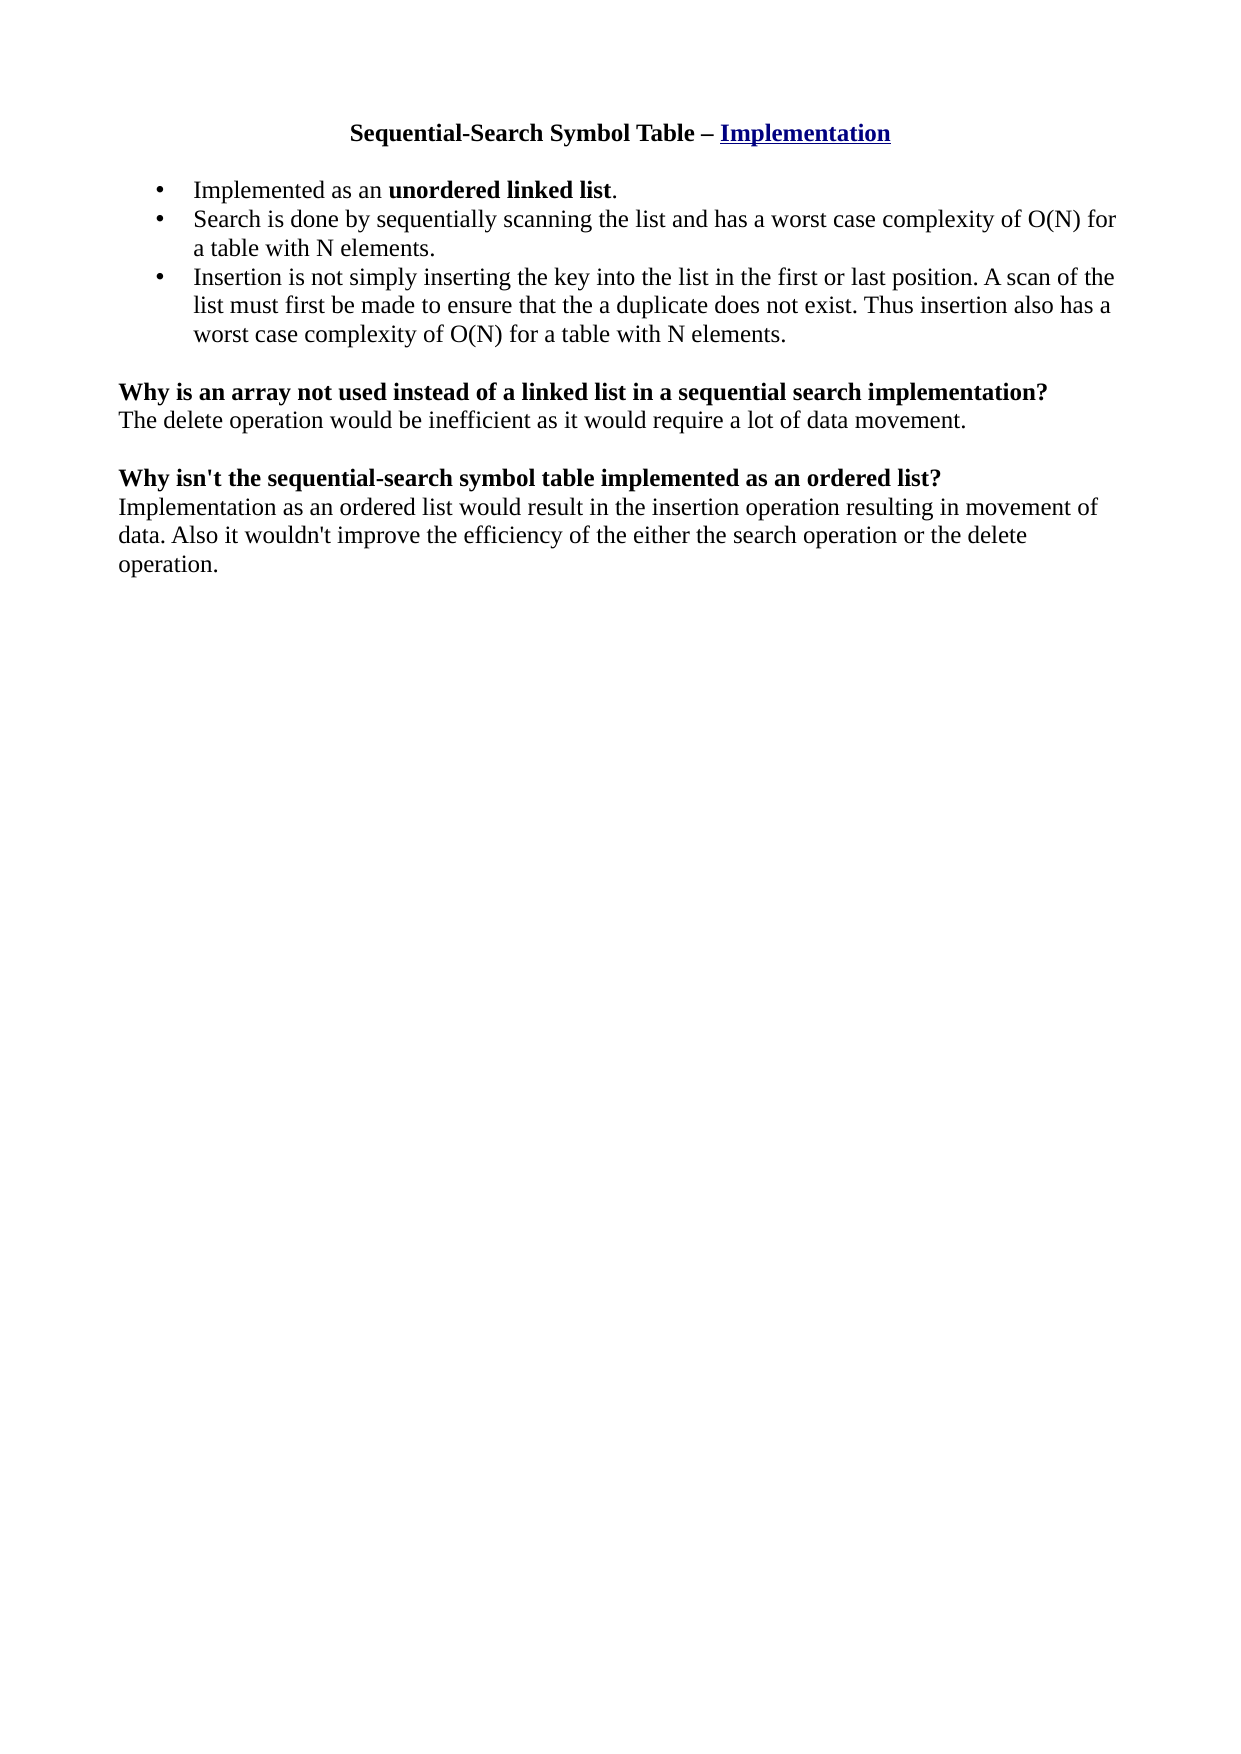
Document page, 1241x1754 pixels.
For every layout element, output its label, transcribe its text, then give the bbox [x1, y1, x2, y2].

list Search is done by sequentially scanning the list and has a worst case complexity of O(N) for a table with N elements. [156, 204, 1122, 262]
list Insertion is not simply inserting the key into the list in the first or last position. A scan of the list must first be made to ensure that the a duplicate does not exist. Thus insertion also has a worst case complexity of O(N) for a table with N elements. [156, 262, 1122, 348]
text Why is an array not used instead of a linked list in a sequential search implementation? [118, 377, 1122, 406]
text Why isn't the sequential-search symbol table implemented as an ordered list? [118, 463, 1122, 492]
text Sequential-Search Symbol Table – Implementation [118, 118, 1122, 147]
text Implementation as an ordered list would result in the insertion operation resulting in movement of data. Also it wouldn't improve the efficiency of the either the search operation or the delete operation. [118, 492, 1122, 578]
list Implemented as an unordered linked list. [156, 176, 1122, 204]
text The delete operation would be inefficient as it would require a lot of data movement. [118, 406, 1122, 434]
